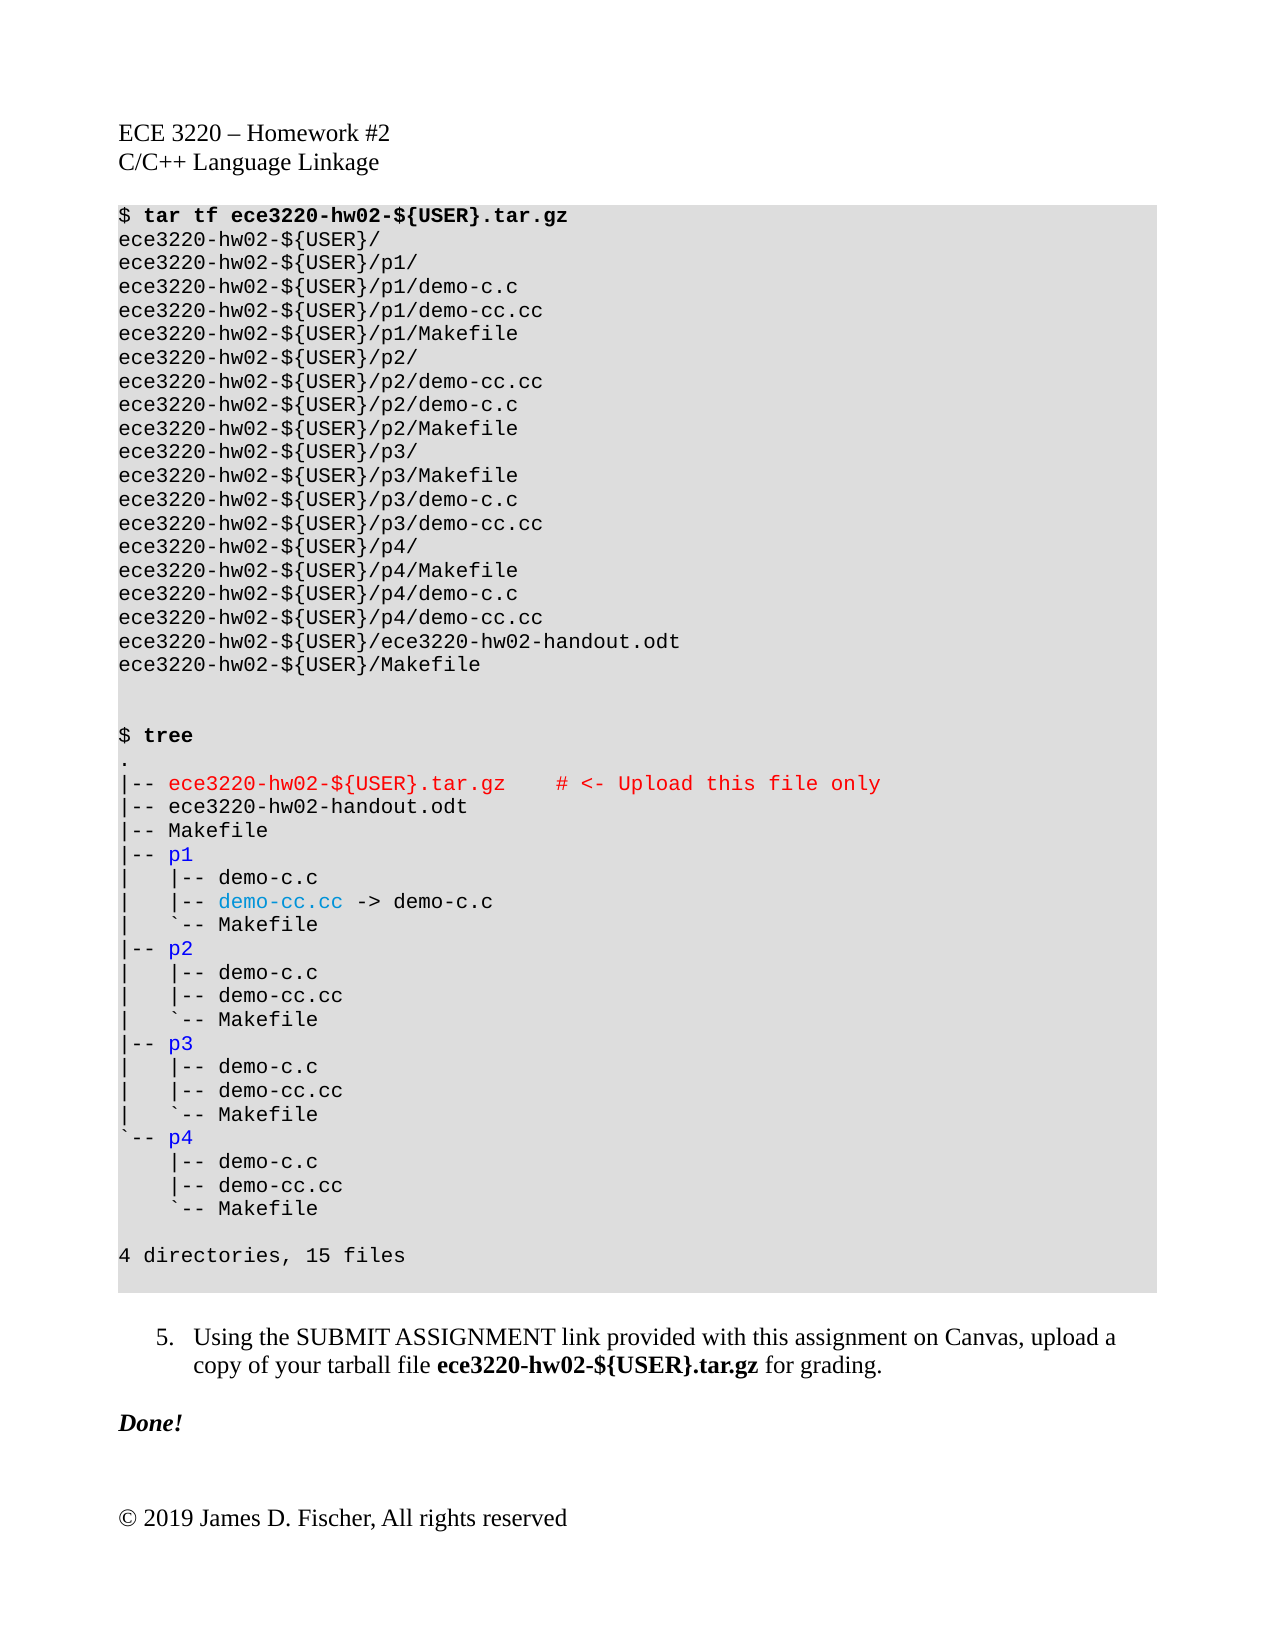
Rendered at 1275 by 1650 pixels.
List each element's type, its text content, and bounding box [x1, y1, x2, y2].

text Done! [118, 1408, 1157, 1437]
text |-- ece3220-hw02-${USER}.tar.gz # <- Upload this file only [118, 773, 1157, 796]
text `-- p4 [118, 1127, 1157, 1151]
text |-- Makefile [118, 820, 1157, 843]
list Using the SUBMIT ASSIGNMENT link provided with this assignment on Canvas, upload a copy of your tarball file ece3220-hw02-${USER}.tar.gz for grading. [156, 1322, 1157, 1379]
text ece3220-hw02-${USER}/p4/ [118, 536, 1157, 560]
text $ tar tf ece3220-hw02-${USER}.tar.gz [118, 205, 1157, 229]
text ece3220-hw02-${USER}/p4/demo-c.c [118, 583, 1157, 607]
text . [118, 749, 1157, 773]
text | |-- demo-cc.cc [118, 1080, 1157, 1104]
text $ tree [118, 725, 1157, 749]
text 4 directories, 15 files [118, 1246, 1157, 1269]
text | |-- demo-cc.cc [118, 985, 1157, 1009]
text |-- p3 [118, 1033, 1157, 1056]
text ece3220-hw02-${USER}/Makefile [118, 654, 1157, 678]
text ece3220-hw02-${USER}/p3/demo-c.c [118, 489, 1157, 512]
text ece3220-hw02-${USER}/ [118, 229, 1157, 252]
text ece3220-hw02-${USER}/p2/Makefile [118, 418, 1157, 442]
text | |-- demo-cc.cc -> demo-c.c [118, 891, 1157, 914]
text |-- demo-cc.cc [118, 1174, 1157, 1198]
text ece3220-hw02-${USER}/p1/demo-cc.cc [118, 300, 1157, 323]
text ece3220-hw02-${USER}/p4/Makefile [118, 560, 1157, 583]
text |-- ece3220-hw02-handout.odt [118, 796, 1157, 820]
text | `-- Makefile [118, 1104, 1157, 1127]
text ece3220-hw02-${USER}/p3/Makefile [118, 465, 1157, 489]
text |-- p1 [118, 843, 1157, 867]
text ece3220-hw02-${USER}/p1/ [118, 252, 1157, 276]
text | |-- demo-c.c [118, 1056, 1157, 1080]
text | `-- Makefile [118, 1009, 1157, 1033]
text ece3220-hw02-${USER}/p1/Makefile [118, 323, 1157, 347]
text | |-- demo-c.c [118, 867, 1157, 891]
text ece3220-hw02-${USER}/ece3220-hw02-handout.odt [118, 631, 1157, 654]
text ece3220-hw02-${USER}/p1/demo-c.c [118, 276, 1157, 300]
text ece3220-hw02-${USER}/p3/demo-cc.cc [118, 512, 1157, 536]
text ece3220-hw02-${USER}/p2/demo-c.c [118, 394, 1157, 418]
text ece3220-hw02-${USER}/p4/demo-cc.cc [118, 607, 1157, 631]
text ece3220-hw02-${USER}/p2/demo-cc.cc [118, 371, 1157, 394]
text |-- demo-c.c [118, 1151, 1157, 1174]
text |-- p2 [118, 938, 1157, 962]
text | `-- Makefile [118, 914, 1157, 938]
text | |-- demo-c.c [118, 962, 1157, 985]
text ece3220-hw02-${USER}/p2/ [118, 347, 1157, 371]
text ece3220-hw02-${USER}/p3/ [118, 442, 1157, 465]
text `-- Makefile [118, 1198, 1157, 1222]
